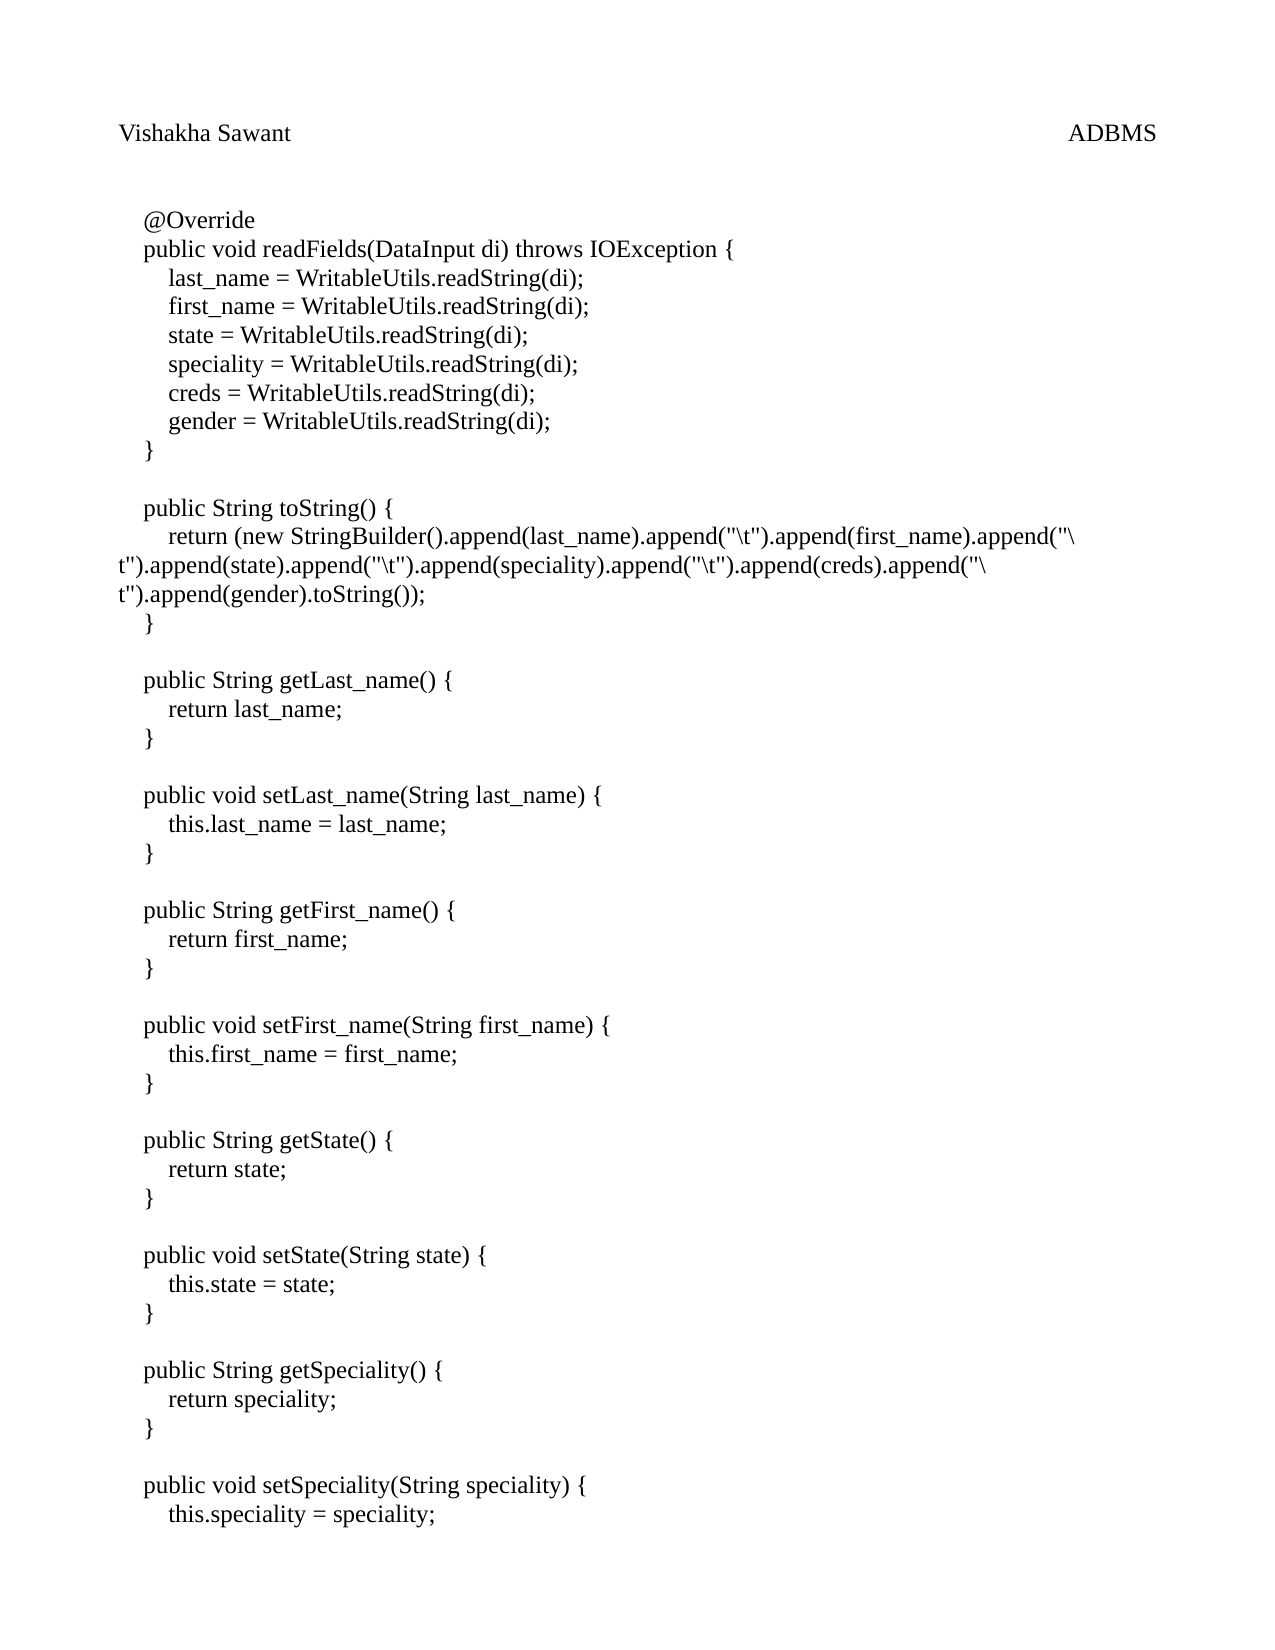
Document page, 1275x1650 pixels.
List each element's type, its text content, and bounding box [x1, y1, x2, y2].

list public String getFirst_name() { [118, 895, 1157, 924]
list } [118, 1413, 1157, 1441]
list public void readFields(DataInput di) throws IOException { [118, 234, 1157, 263]
list last_name = WritableUtils.readString(di); [118, 263, 1157, 291]
list } [118, 1183, 1157, 1211]
list this.state = state; [118, 1269, 1157, 1298]
list public String getSpeciality() { [118, 1355, 1157, 1384]
list return last_name; [118, 694, 1157, 723]
list public String toString() { [118, 493, 1157, 521]
list first_name = WritableUtils.readString(di); [118, 291, 1157, 320]
list } [118, 723, 1157, 751]
list public void setFirst_name(String first_name) { [118, 1010, 1157, 1039]
list return speciality; [118, 1384, 1157, 1413]
list this.first_name = first_name; [118, 1039, 1157, 1068]
list public String getState() { [118, 1125, 1157, 1154]
list public void setState(String state) { [118, 1240, 1157, 1269]
list this.speciality = speciality; [118, 1499, 1157, 1528]
list } [118, 953, 1157, 981]
list } [118, 608, 1157, 636]
list } [118, 1298, 1157, 1326]
list return (new StringBuilder().append(last_name).append("\t").append(first_name).append("\t").append(state).append("\t").append(speciality).append("\t").append(creds).append("\t").append(gender).toString()); [118, 521, 1157, 608]
list return first_name; [118, 924, 1157, 953]
list } [118, 435, 1157, 464]
list @Override [118, 205, 1157, 234]
list public void setLast_name(String last_name) { [118, 780, 1157, 809]
list gender = WritableUtils.readString(di); [118, 406, 1157, 435]
list this.last_name = last_name; [118, 809, 1157, 838]
list public void setSpeciality(String speciality) { [118, 1470, 1157, 1499]
list state = WritableUtils.readString(di); [118, 320, 1157, 349]
list return state; [118, 1154, 1157, 1183]
list creds = WritableUtils.readString(di); [118, 378, 1157, 406]
list public String getLast_name() { [118, 665, 1157, 694]
list speciality = WritableUtils.readString(di); [118, 349, 1157, 378]
list } [118, 1068, 1157, 1096]
list } [118, 838, 1157, 866]
